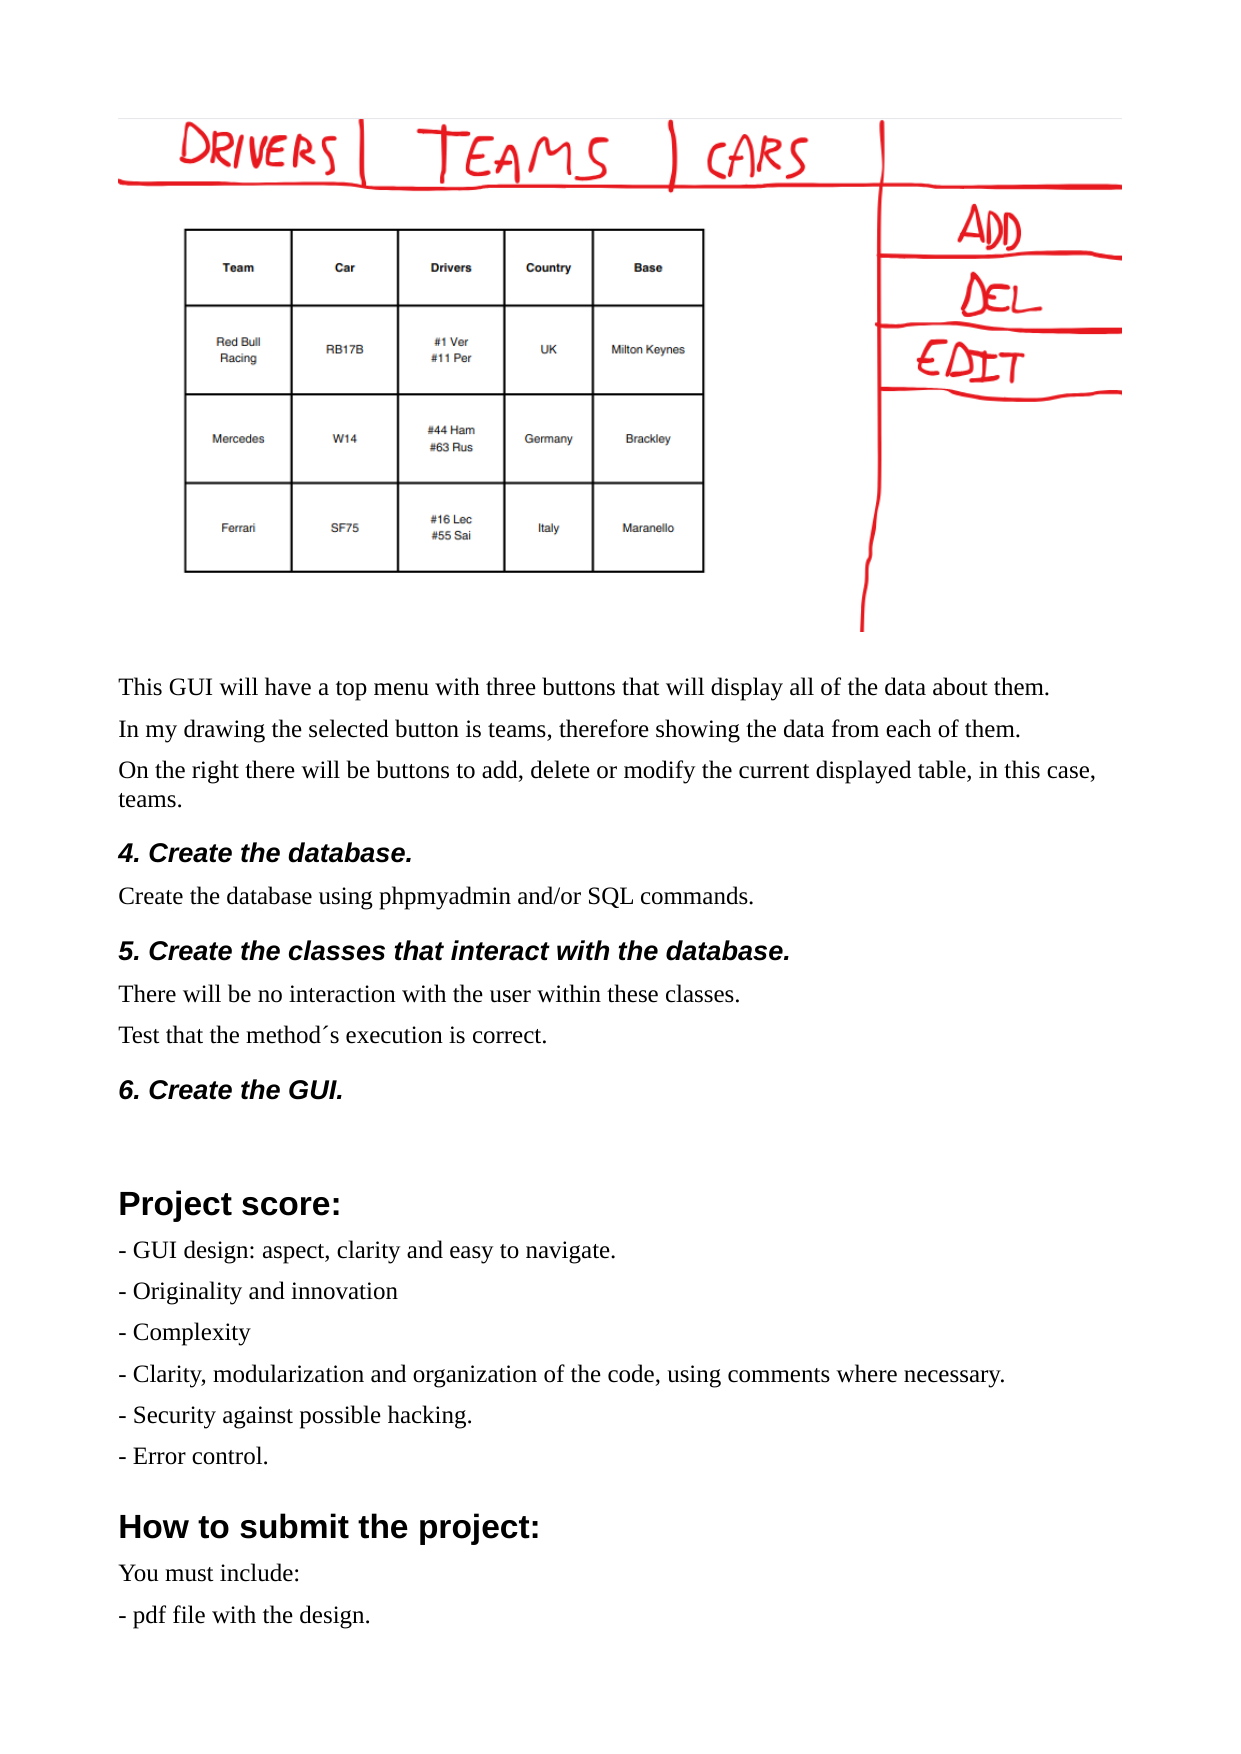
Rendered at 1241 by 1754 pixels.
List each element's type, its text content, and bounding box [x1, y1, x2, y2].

subtitle 4. Create the database. [118, 837, 1122, 869]
subtitle How to submit the project: [118, 1507, 1122, 1546]
text There will be no interaction with the user within these classes. [118, 979, 1122, 1007]
subtitle Project score: [118, 1184, 1122, 1222]
text - GUI design: aspect, clarity and easy to navigate. [118, 1235, 1122, 1264]
text - pdf file with the design. [118, 1600, 1122, 1628]
text - Security against possible hacking. [118, 1400, 1122, 1429]
picture [118, 118, 1122, 632]
text - Error control. [118, 1441, 1122, 1470]
text This GUI will have a top menu with three buttons that will display all of the data about them. [118, 672, 1122, 701]
text - Clarity, modularization and organization of the code, using comments where necessary. [118, 1359, 1122, 1387]
text - Complexity [118, 1317, 1122, 1346]
text You must include: [118, 1558, 1122, 1587]
subtitle 5. Create the classes that interact with the database. [118, 935, 1122, 966]
text In my drawing the selected button is teams, therefore showing the data from each of them. [118, 714, 1122, 742]
text Create the database using phpmyadmin and/or SQL commands. [118, 881, 1122, 910]
text - Originality and innovation [118, 1276, 1122, 1305]
text Test that the method´s execution is correct. [118, 1020, 1122, 1049]
text On the right there will be buttons to add, delete or modify the current displayed table, in this case, teams. [118, 755, 1122, 812]
subtitle 6. Create the GUI. [118, 1074, 1122, 1105]
